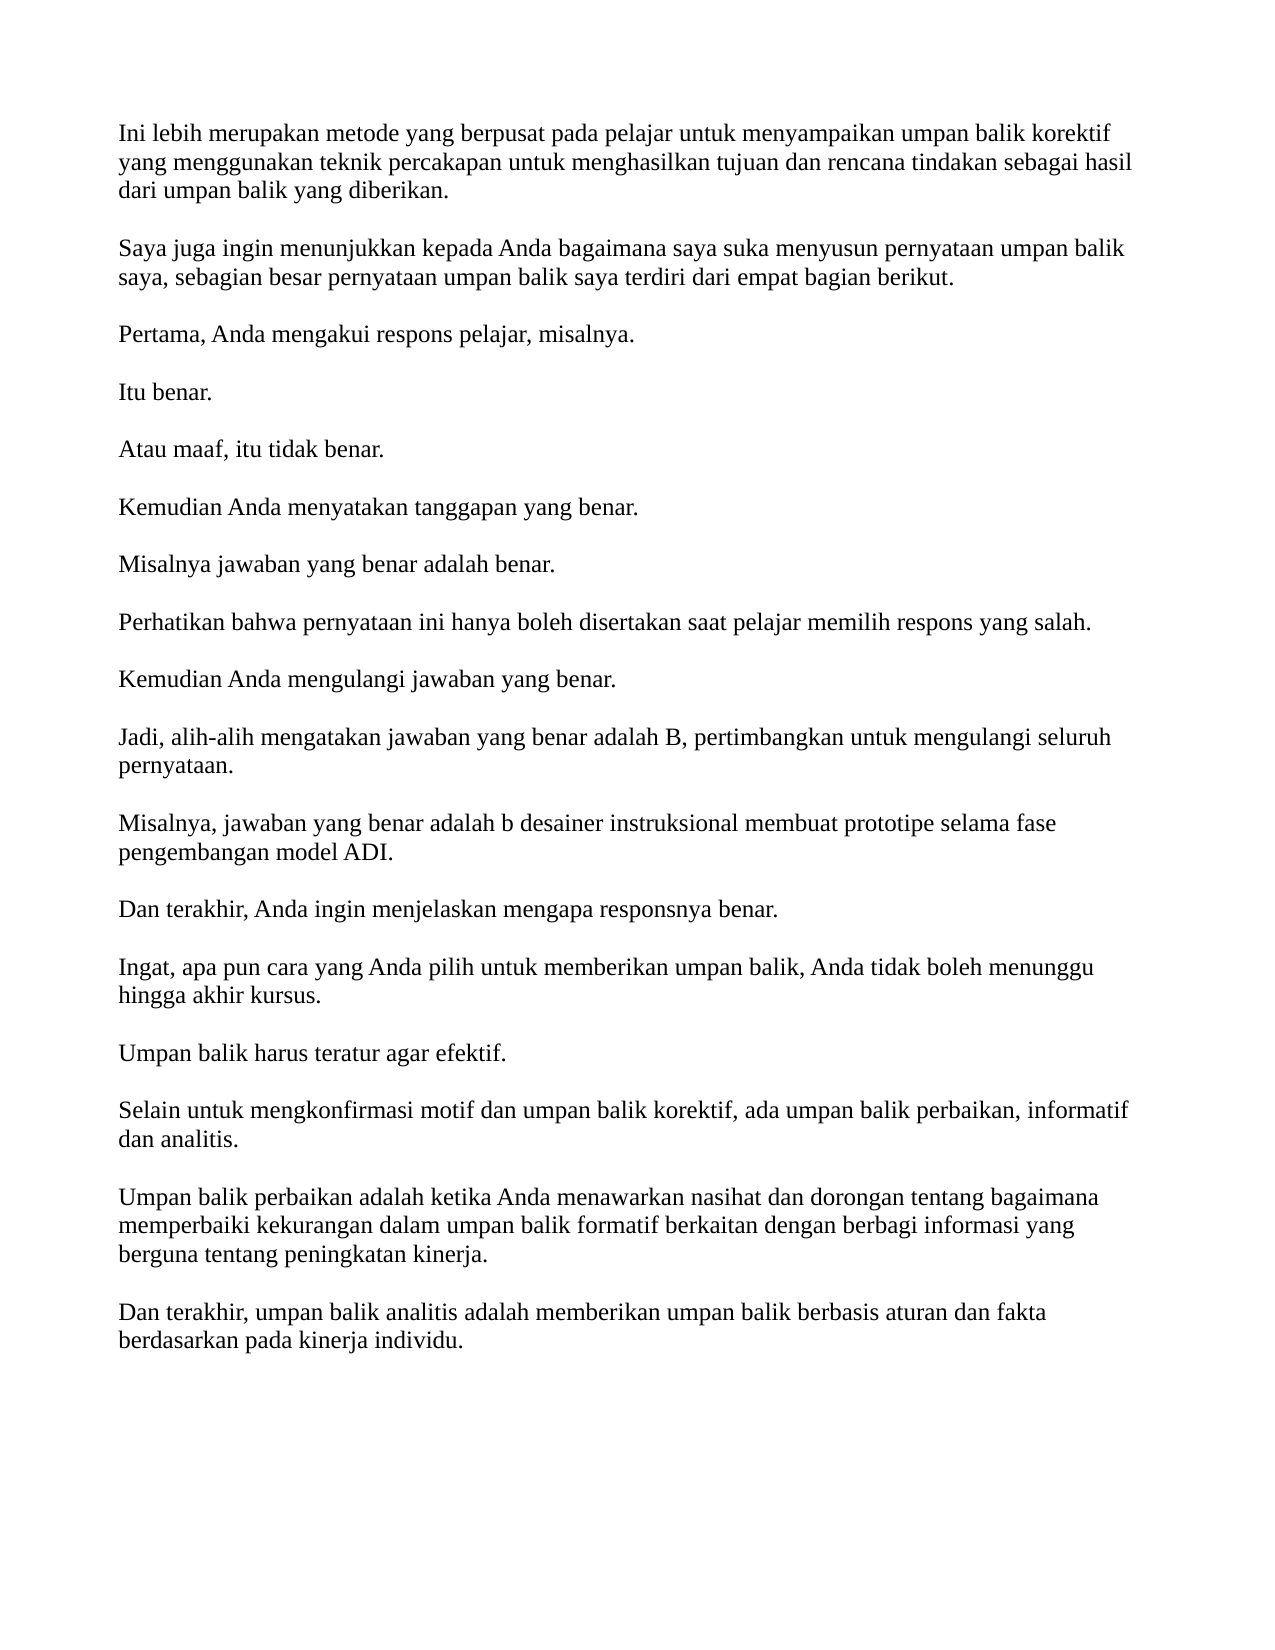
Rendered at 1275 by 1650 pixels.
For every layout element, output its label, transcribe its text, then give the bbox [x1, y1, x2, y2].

text Umpan balik perbaikan adalah ketika Anda menawarkan nasihat dan dorongan tentang bagaimana memperbaiki kekurangan dalam umpan balik formatif berkaitan dengan berbagi informasi yang berguna tentang peningkatan kinerja. [118, 1182, 1157, 1268]
text Itu benar. [118, 377, 1157, 406]
text Selain untuk mengkonfirmasi motif dan umpan balik korektif, ada umpan balik perbaikan, informatif dan analitis. [118, 1096, 1157, 1153]
text Ini lebih merupakan metode yang berpusat pada pelajar untuk menyampaikan umpan balik korektif yang menggunakan teknik percakapan untuk menghasilkan tujuan dan rencana tindakan sebagai hasil dari umpan balik yang diberikan. [118, 118, 1157, 204]
text Dan terakhir, Anda ingin menjelaskan mengapa responsnya benar. [118, 894, 1157, 923]
text Kemudian Anda menyatakan tanggapan yang benar. [118, 492, 1157, 521]
text Atau maaf, itu tidak benar. [118, 434, 1157, 463]
text Umpan balik harus teratur agar efektif. [118, 1038, 1157, 1067]
text Jadi, alih-alih mengatakan jawaban yang benar adalah B, pertimbangkan untuk mengulangi seluruh pernyataan. [118, 722, 1157, 779]
text Pertama, Anda mengakui respons pelajar, misalnya. [118, 319, 1157, 348]
text Ingat, apa pun cara yang Anda pilih untuk memberikan umpan balik, Anda tidak boleh menunggu hingga akhir kursus. [118, 952, 1157, 1009]
text Dan terakhir, umpan balik analitis adalah memberikan umpan balik berbasis aturan dan fakta berdasarkan pada kinerja individu. [118, 1297, 1157, 1354]
text Saya juga ingin menunjukkan kepada Anda bagaimana saya suka menyusun pernyataan umpan balik saya, sebagian besar pernyataan umpan balik saya terdiri dari empat bagian berikut. [118, 233, 1157, 291]
text Kemudian Anda mengulangi jawaban yang benar. [118, 664, 1157, 693]
text Misalnya, jawaban yang benar adalah b desainer instruksional membuat prototipe selama fase pengembangan model ADI. [118, 808, 1157, 866]
text Misalnya jawaban yang benar adalah benar. [118, 549, 1157, 578]
text Perhatikan bahwa pernyataan ini hanya boleh disertakan saat pelajar memilih respons yang salah. [118, 607, 1157, 636]
